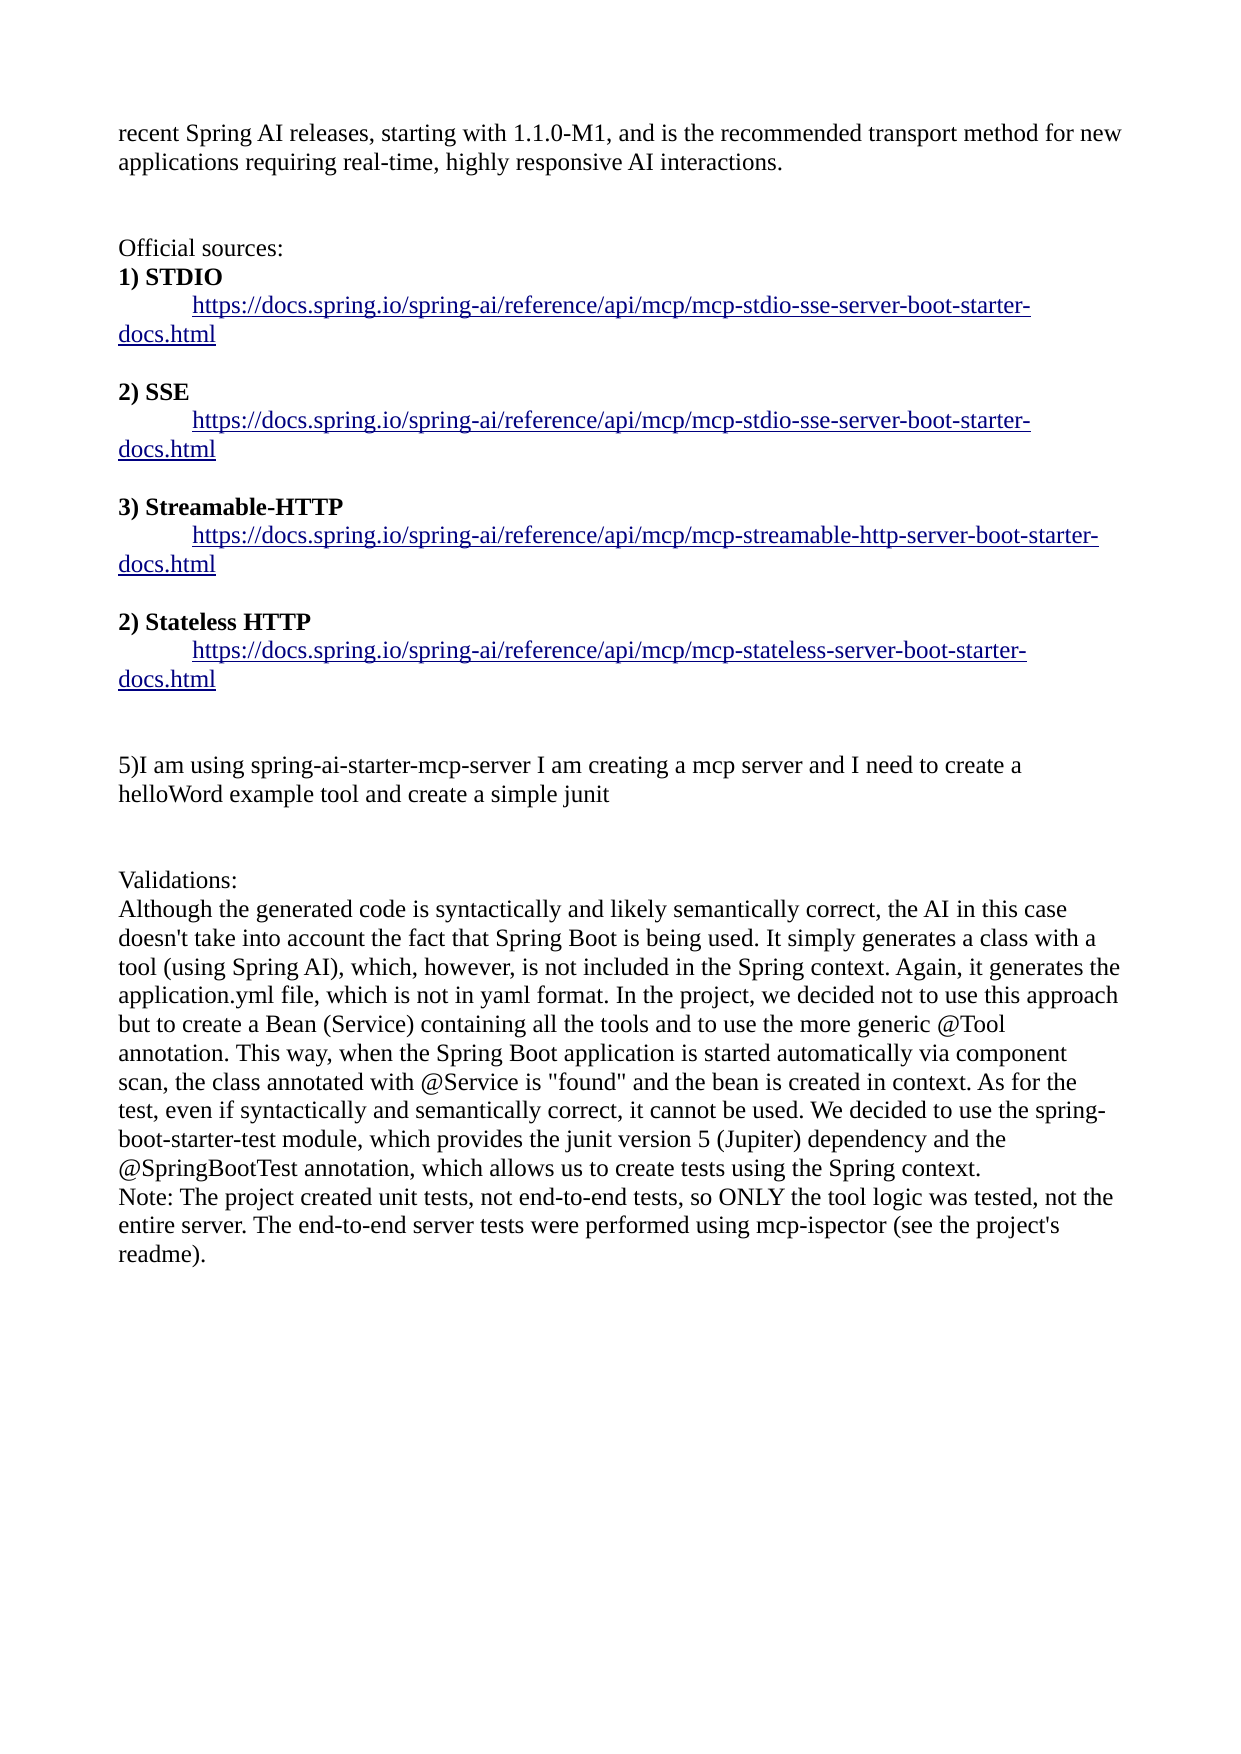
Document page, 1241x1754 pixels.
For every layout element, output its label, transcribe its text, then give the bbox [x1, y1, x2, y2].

text 3) Streamable-HTTP [118, 492, 1122, 521]
text Note: The project created unit tests, not end-to-end tests, so ONLY the tool logic was tested, not the entire server. The end-to-end server tests were performed using mcp-ispector (see the project's readme). [118, 1182, 1122, 1268]
text 2) Stateless HTTP [118, 607, 1122, 636]
text Although the generated code is syntactically and likely semantically correct, the AI ​​in this case doesn't take into account the fact that Spring Boot is being used. It simply generates a class with a tool (using Spring AI), which, however, is not included in the Spring context. Again, it generates the application.yml file, which is not in yaml format. In the project, we decided not to use this approach but to create a Bean (Service) containing all the tools and to use the more generic @Tool annotation. This way, when the Spring Boot application is started automatically via component scan, the class annotated with @Service is "found" and the bean is created in context. As for the test, even if syntactically and semantically correct, it cannot be used. We decided to use the spring-boot-starter-test module, which provides the junit version 5 (Jupiter) dependency and the @SpringBootTest annotation, which allows us to create tests using the Spring context. [118, 894, 1122, 1182]
text 2) SSE [118, 377, 1122, 406]
text Validations: [118, 866, 1122, 894]
text Official sources: [118, 233, 1122, 262]
text https://docs.spring.io/spring-ai/reference/api/mcp/mcp-stdio-sse-server-boot-starter-docs.html [118, 291, 1122, 348]
text https://docs.spring.io/spring-ai/reference/api/mcp/mcp-streamable-http-server-boot-starter-docs.html [118, 521, 1122, 578]
text recent Spring AI releases, starting with 1.1.0-M1, and is the recommended transport method for new applications requiring real-time, highly responsive AI interactions. [118, 118, 1122, 176]
text https://docs.spring.io/spring-ai/reference/api/mcp/mcp-stdio-sse-server-boot-starter-docs.html [118, 406, 1122, 463]
text 5)I am using spring-ai-starter-mcp-server I am creating a mcp server and I need to create a helloWord example tool and create a simple junit [118, 751, 1122, 808]
text https://docs.spring.io/spring-ai/reference/api/mcp/mcp-stateless-server-boot-starter-docs.html [118, 636, 1122, 693]
text 1) STDIO [118, 262, 1122, 291]
